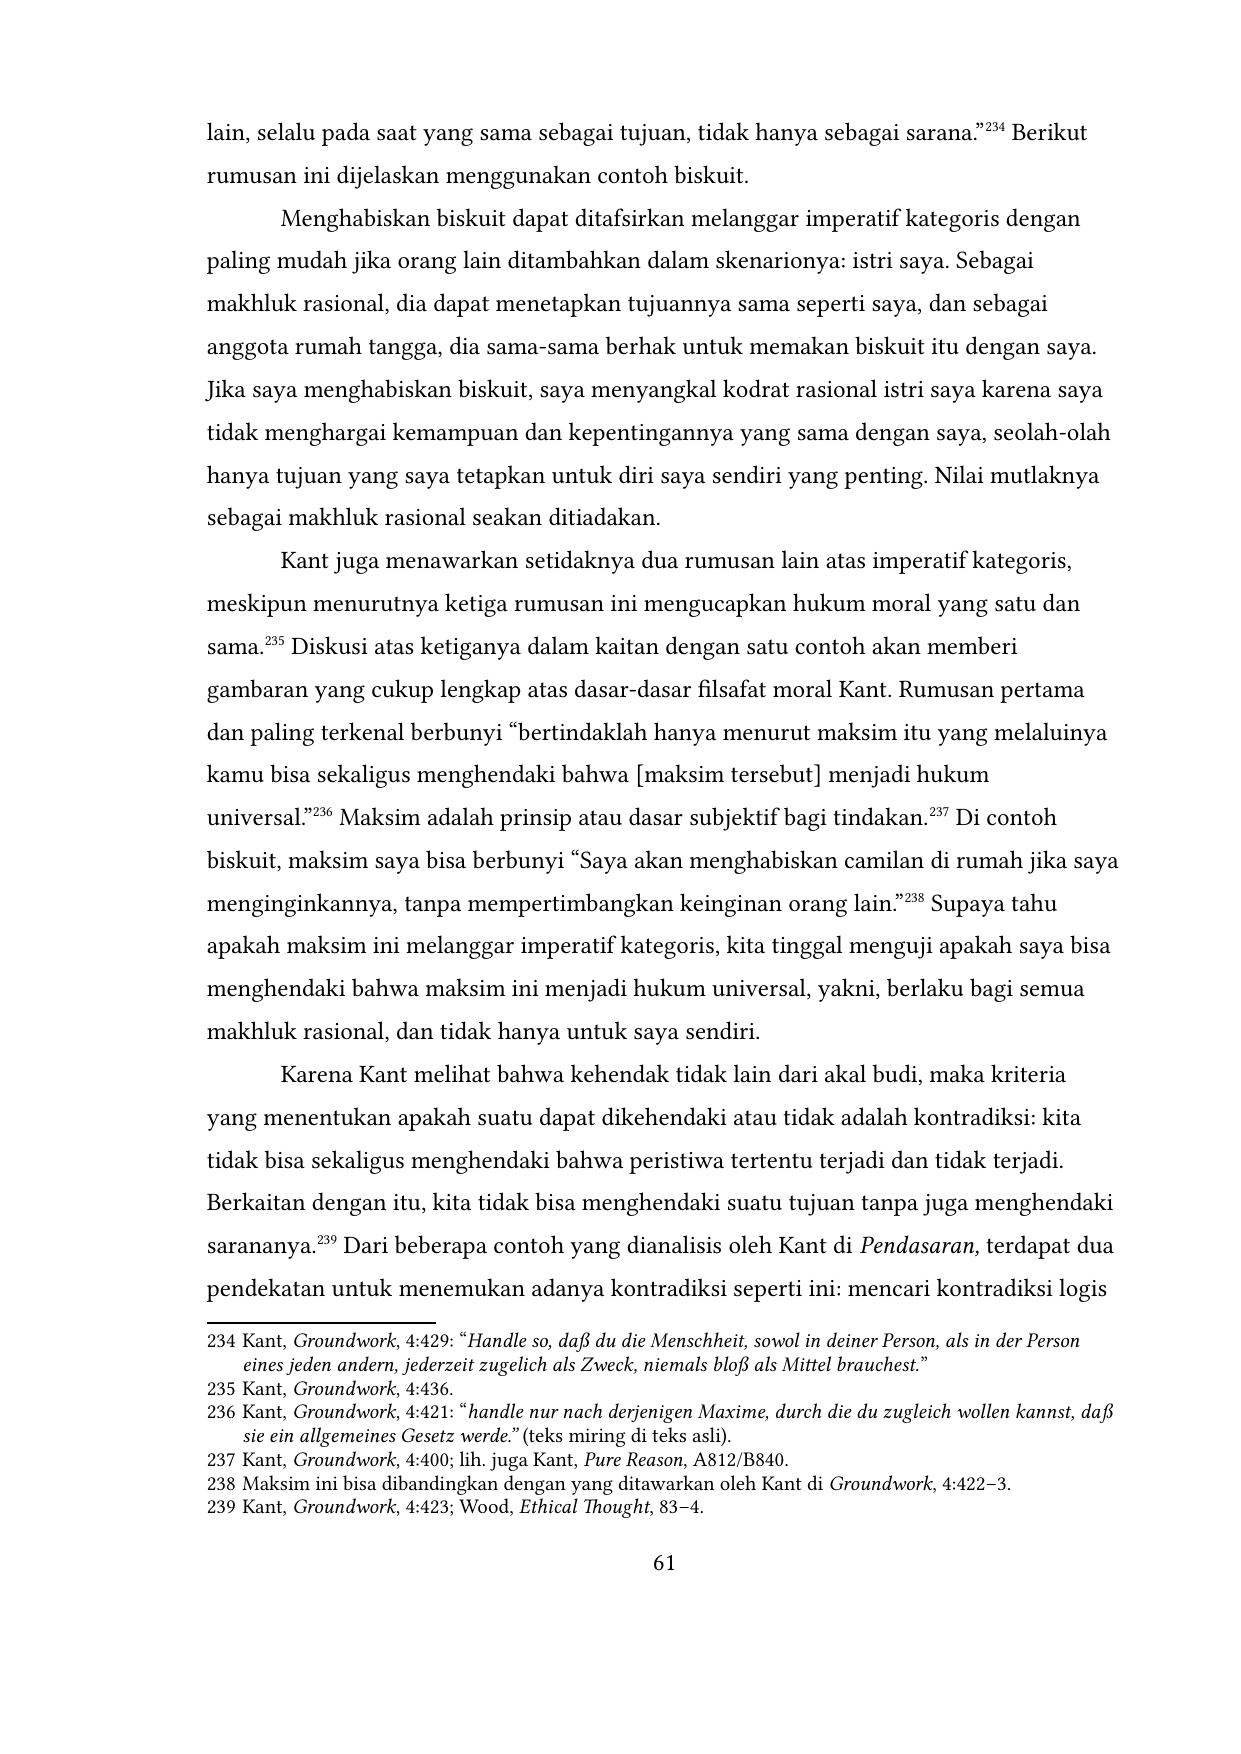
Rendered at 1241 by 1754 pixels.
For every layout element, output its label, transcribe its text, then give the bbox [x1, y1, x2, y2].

text Kant, Groundwork, 4:429: “Handle so, daß du die Menschheit, sowol in deiner Person, als in der Person eines jeden andern, jederzeit zugelich als Zweck, niemals bloß als Mittel brauchest.” [207, 1329, 1122, 1376]
text Menghabiskan biskuit dapat ditafsirkan melanggar imperatif kategoris dengan paling mudah jika orang lain ditambahkan dalam skenarionya: istri saya. Sebagai makhluk rasional, dia dapat menetapkan tujuannya sama seperti saya, dan sebagai anggota rumah tangga, dia sama-sama berhak untuk memakan biskuit itu dengan saya. Jika saya menghabiskan biskuit, saya menyangkal kodrat rasional istri saya karena saya tidak menghargai kemampuan dan kepentingannya yang sama dengan saya, seolah-olah hanya tujuan yang saya tetapkan untuk diri saya sendiri yang penting. Nilai mutlaknya sebagai makhluk rasional seakan ditiadakan. [207, 204, 1122, 532]
text Kant, Groundwork, 4:436. [207, 1376, 1122, 1400]
text Maksim ini bisa dibandingkan dengan yang ditawarkan oleh Kant di Groundwork, 4:422–3. [207, 1471, 1122, 1495]
text Kant juga menawarkan setidaknya dua rumusan lain atas imperatif kategoris, meskipun menurutnya ketiga rumusan ini mengucapkan hukum moral yang satu dan sama. Diskusi atas ketiganya dalam kaitan dengan satu contoh akan memberi gambaran yang cukup lengkap atas dasar-dasar filsafat moral Kant. Rumusan pertama dan paling terkenal berbunyi “bertindaklah hanya menurut maksim itu yang melaluinya kamu bisa sekaligus menghendaki bahwa [maksim tersebut] menjadi hukum universal.” Maksim adalah prinsip atau dasar subjektif bagi tindakan. Di contoh biskuit, maksim saya bisa berbunyi “Saya akan menghabiskan camilan di rumah jika saya menginginkannya, tanpa mempertimbangkan keinginan orang lain.” Supaya tahu apakah maksim ini melanggar imperatif kategoris, kita tinggal menguji apakah saya bisa menghendaki bahwa maksim ini menjadi hukum universal, yakni, berlaku bagi semua makhluk rasional, dan tidak hanya untuk saya sendiri. [207, 546, 1122, 1046]
text Karena Kant melihat bahwa kehendak tidak lain dari akal budi, maka kriteria yang menentukan apakah suatu dapat dikehendaki atau tidak adalah kontradiksi: kita tidak bisa sekaligus menghendaki bahwa peristiwa tertentu terjadi dan tidak terjadi. Berkaitan dengan itu, kita tidak bisa menghendaki suatu tujuan tanpa juga menghendaki sarananya. Dari beberapa contoh yang dianalisis oleh Kant di Pendasaran, terdapat dua pendekatan untuk menemukan adanya kontradiksi seperti ini: mencari kontradiksi logis [207, 1060, 1122, 1303]
text Kant, Groundwork, 4:423; Wood, Ethical Thought, 83–4. [207, 1495, 1122, 1519]
text Kant, Groundwork, 4:421: “handle nur nach derjenigen Maxime, durch die du zugleich wollen kannst, daß sie ein allgemeines Gesetz werde.” (teks miring di teks asli). [207, 1400, 1122, 1447]
text Kant, Groundwork, 4:400; lih. juga Kant, Pure Reason, A812/B840. [207, 1447, 1122, 1471]
text lain, selalu pada saat yang sama sebagai tujuan, tidak hanya sebagai sarana.” Berikut rumusan ini dijelaskan menggunakan contoh biskuit. [207, 118, 1122, 189]
